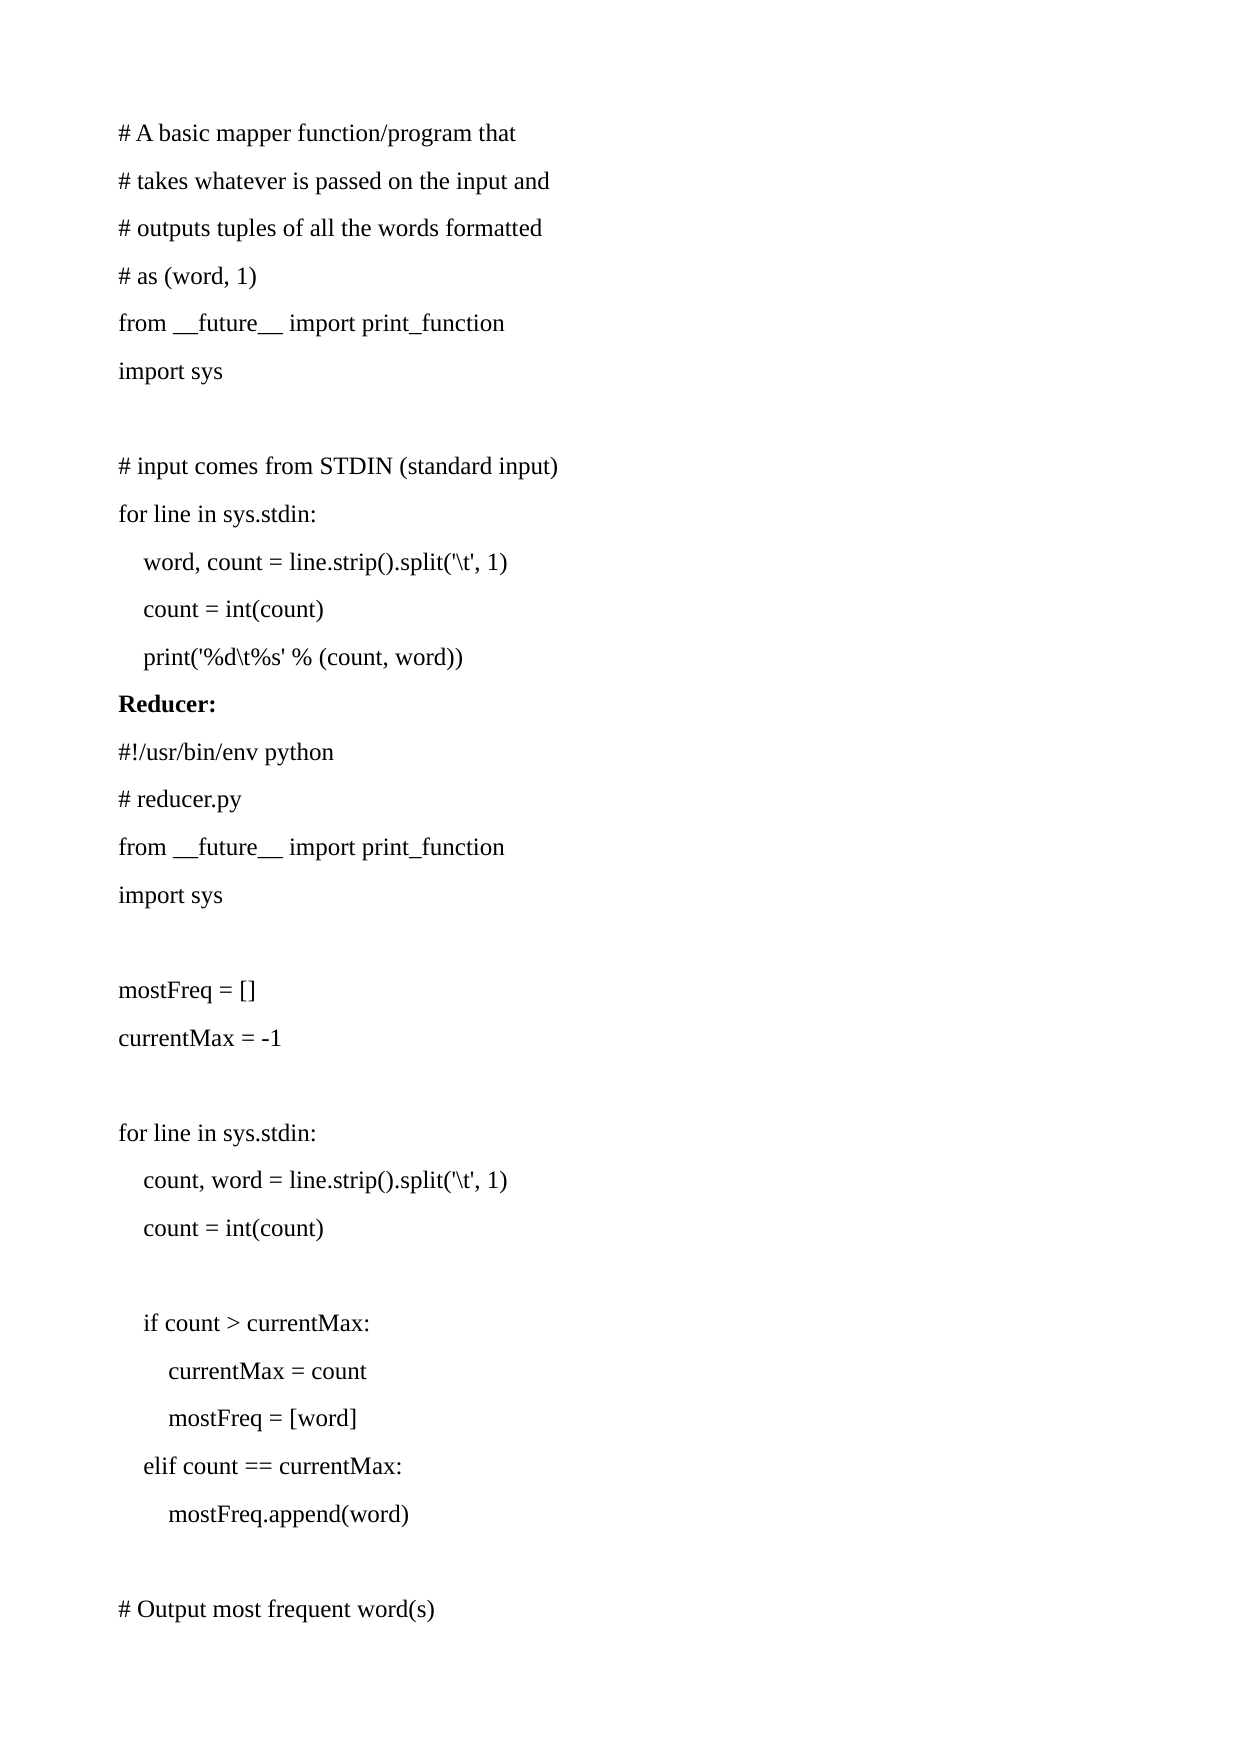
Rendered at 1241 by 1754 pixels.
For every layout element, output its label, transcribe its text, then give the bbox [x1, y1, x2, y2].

text # A basic mapper function/program that [118, 118, 1122, 147]
text # takes whatever is passed on the input and [118, 166, 1122, 194]
text from __future__ import print_function [118, 832, 1122, 861]
text if count > currentMax: [118, 1308, 1122, 1337]
text import sys [118, 880, 1122, 908]
text # outputs tuples of all the words formatted [118, 213, 1122, 242]
text mostFreq = [] [118, 975, 1122, 1004]
text elif count == currentMax: [118, 1451, 1122, 1480]
text for line in sys.stdin: [118, 499, 1122, 528]
text Reducer: [118, 689, 1122, 718]
text for line in sys.stdin: [118, 1118, 1122, 1147]
text count, word = line.strip().split('\t', 1) [118, 1165, 1122, 1194]
text # Output most frequent word(s) [118, 1594, 1122, 1623]
text mostFreq.append(word) [118, 1499, 1122, 1527]
text #!/usr/bin/env python [118, 737, 1122, 766]
text import sys [118, 356, 1122, 385]
text # reducer.py [118, 784, 1122, 813]
text mostFreq = [word] [118, 1403, 1122, 1432]
text # input comes from STDIN (standard input) [118, 451, 1122, 480]
text currentMax = -1 [118, 1023, 1122, 1051]
text count = int(count) [118, 594, 1122, 623]
text count = int(count) [118, 1213, 1122, 1242]
text currentMax = count [118, 1356, 1122, 1384]
text # as (word, 1) [118, 261, 1122, 290]
text from __future__ import print_function [118, 308, 1122, 337]
text word, count = line.strip().split('\t', 1) [118, 547, 1122, 575]
text print('%d\t%s' % (count, word)) [118, 642, 1122, 671]
